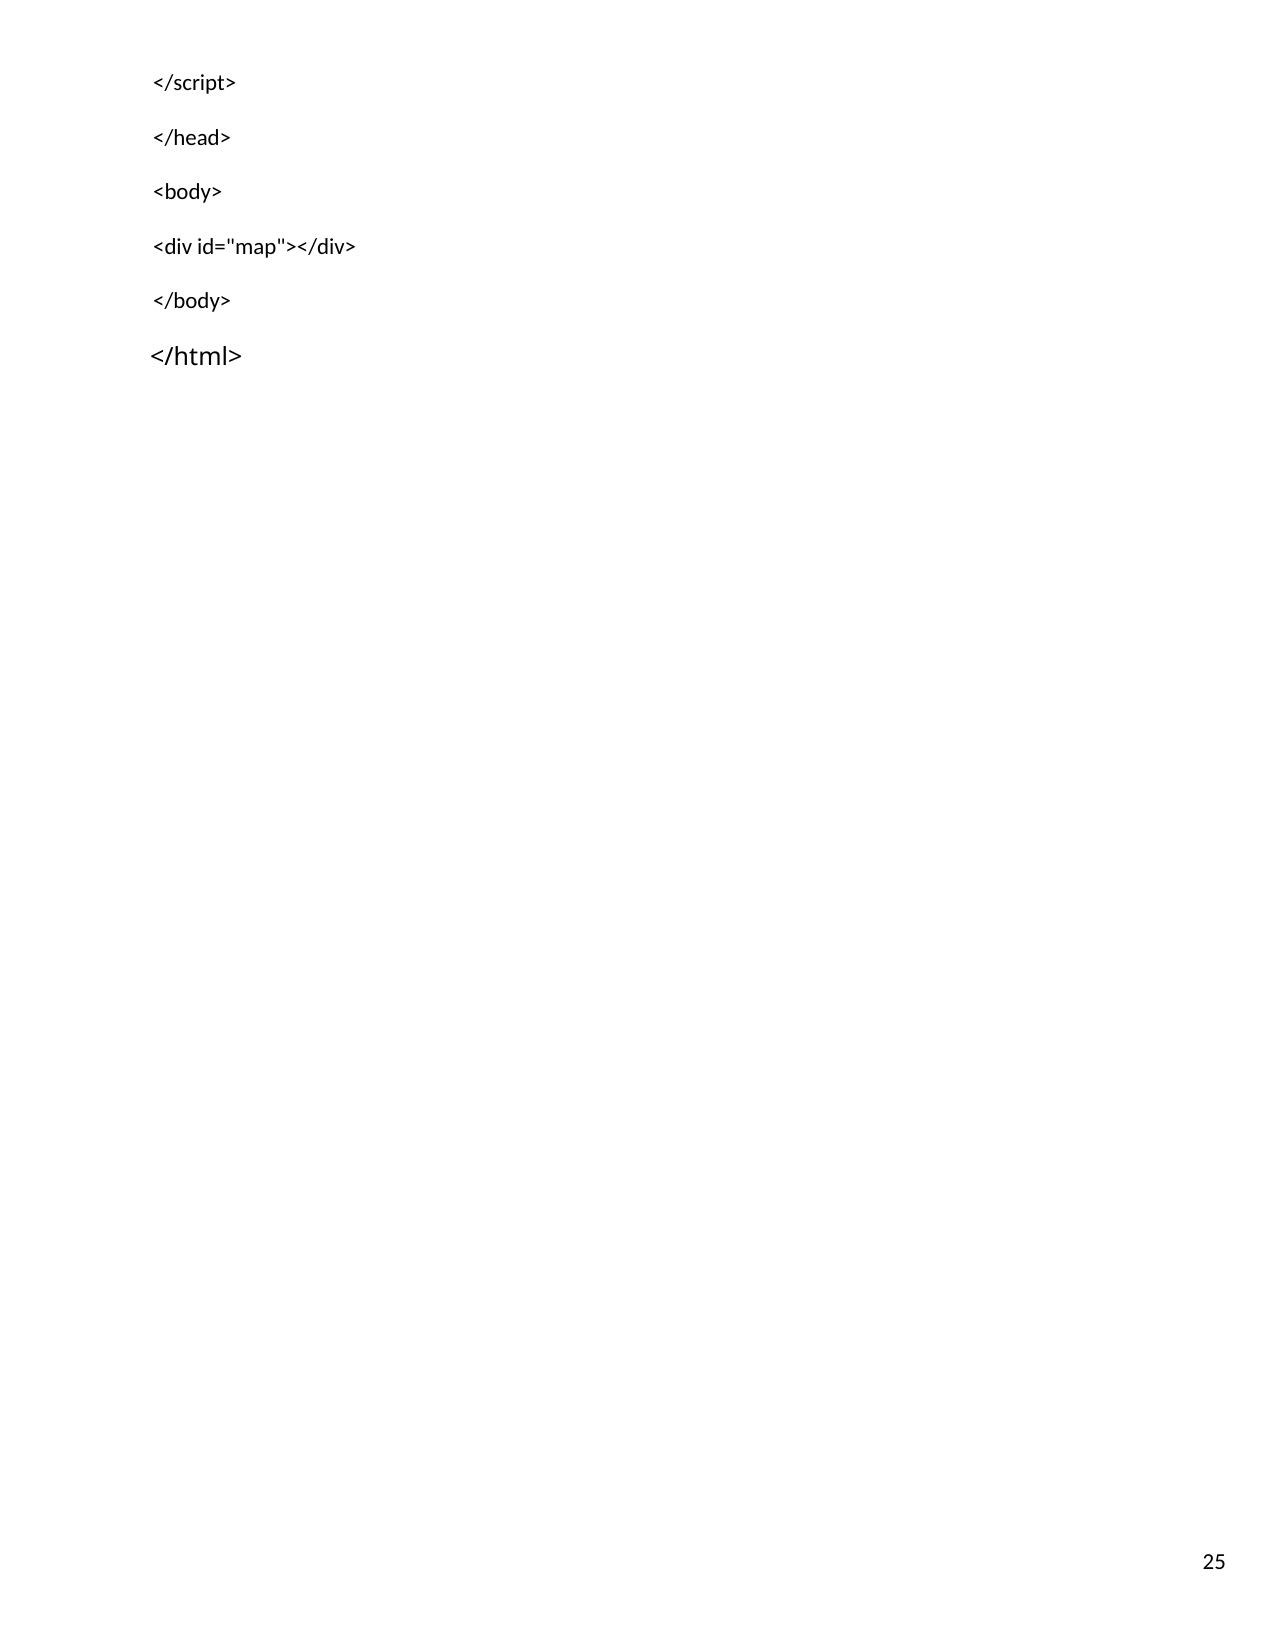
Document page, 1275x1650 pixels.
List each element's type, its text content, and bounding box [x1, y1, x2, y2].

table_header </body> [150, 284, 273, 338]
table_header <div id="map"></div> [150, 229, 448, 284]
table_header </head> [150, 120, 273, 174]
table_header <body> [150, 174, 265, 229]
text </html> [150, 338, 1226, 372]
table_header </script> [150, 65, 279, 120]
